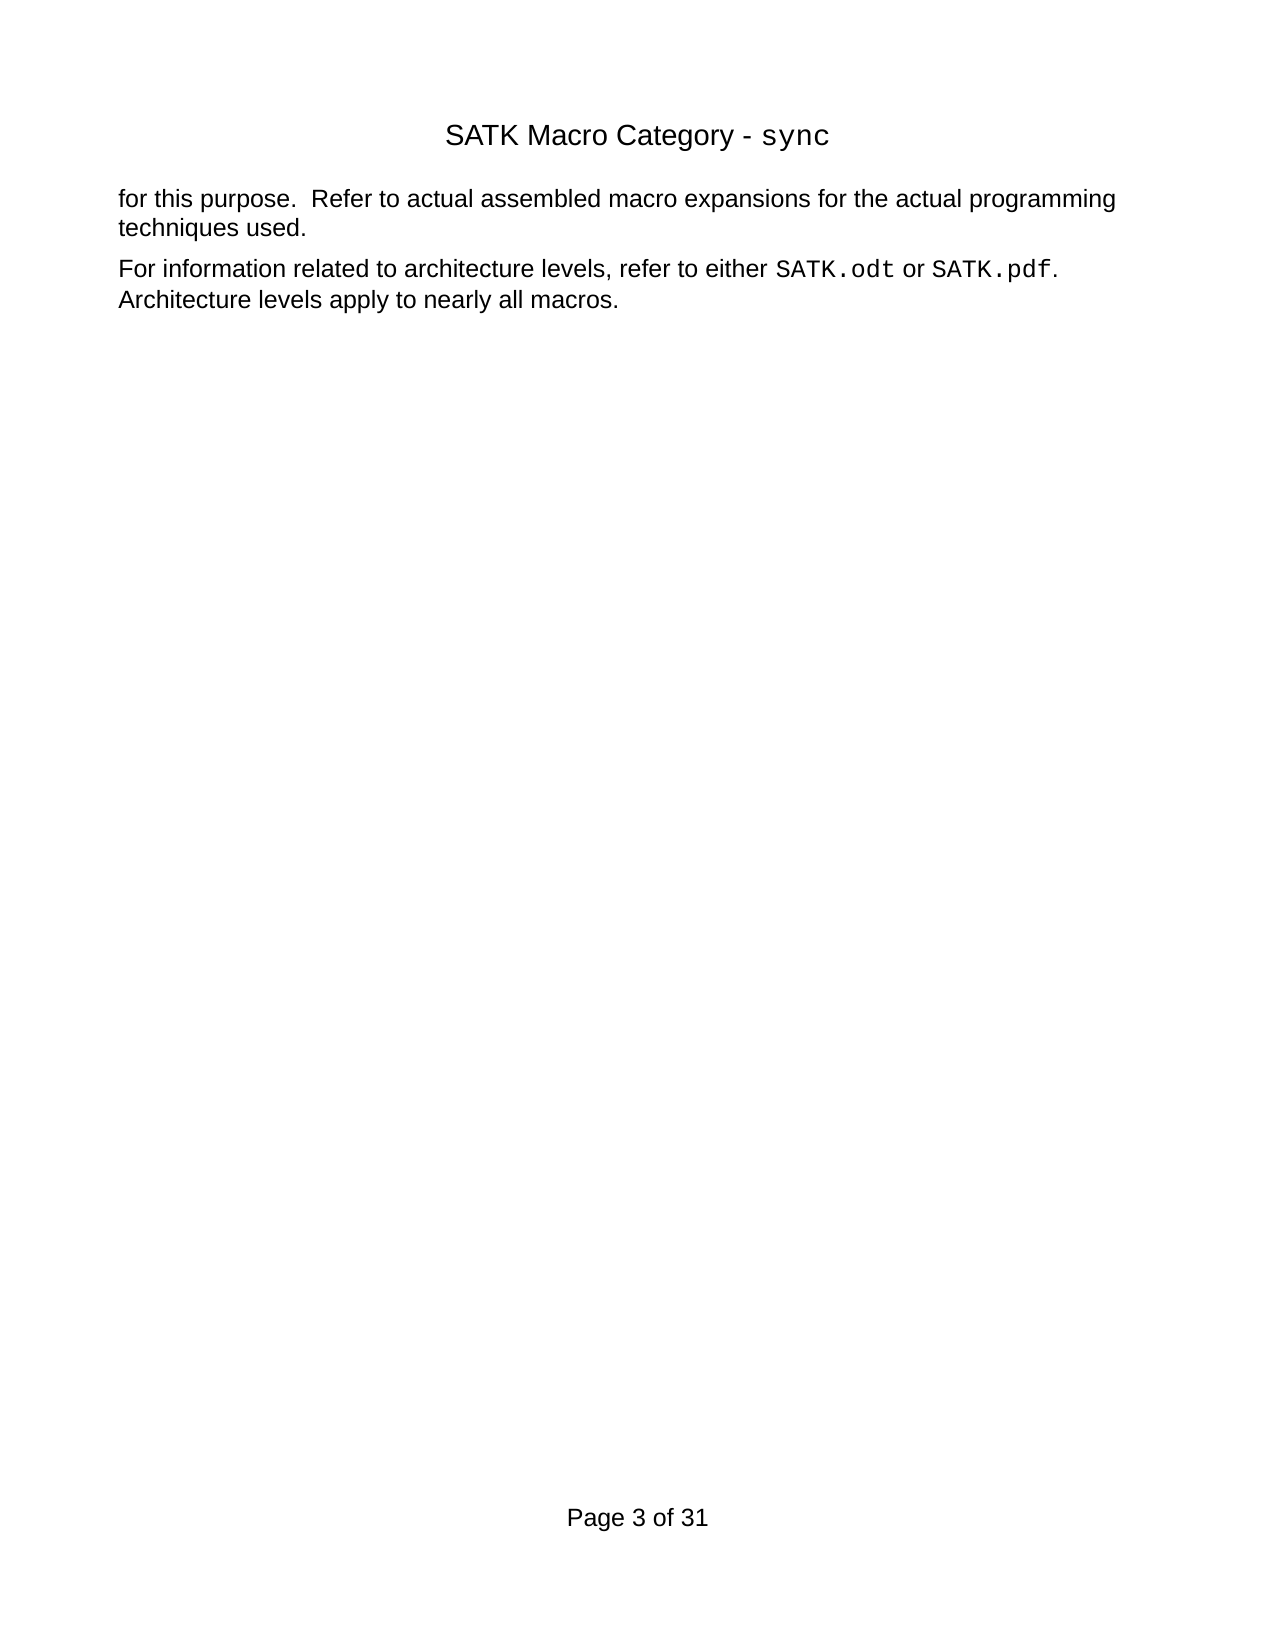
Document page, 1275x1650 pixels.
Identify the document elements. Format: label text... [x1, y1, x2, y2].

text For information related to architecture levels, refer to either SATK.odt or SATK.pdf. Architecture levels apply to nearly all macros. [118, 254, 1157, 313]
text for this purpose. Refer to actual assembled macro expansions for the actual programming techniques used. [118, 184, 1157, 241]
